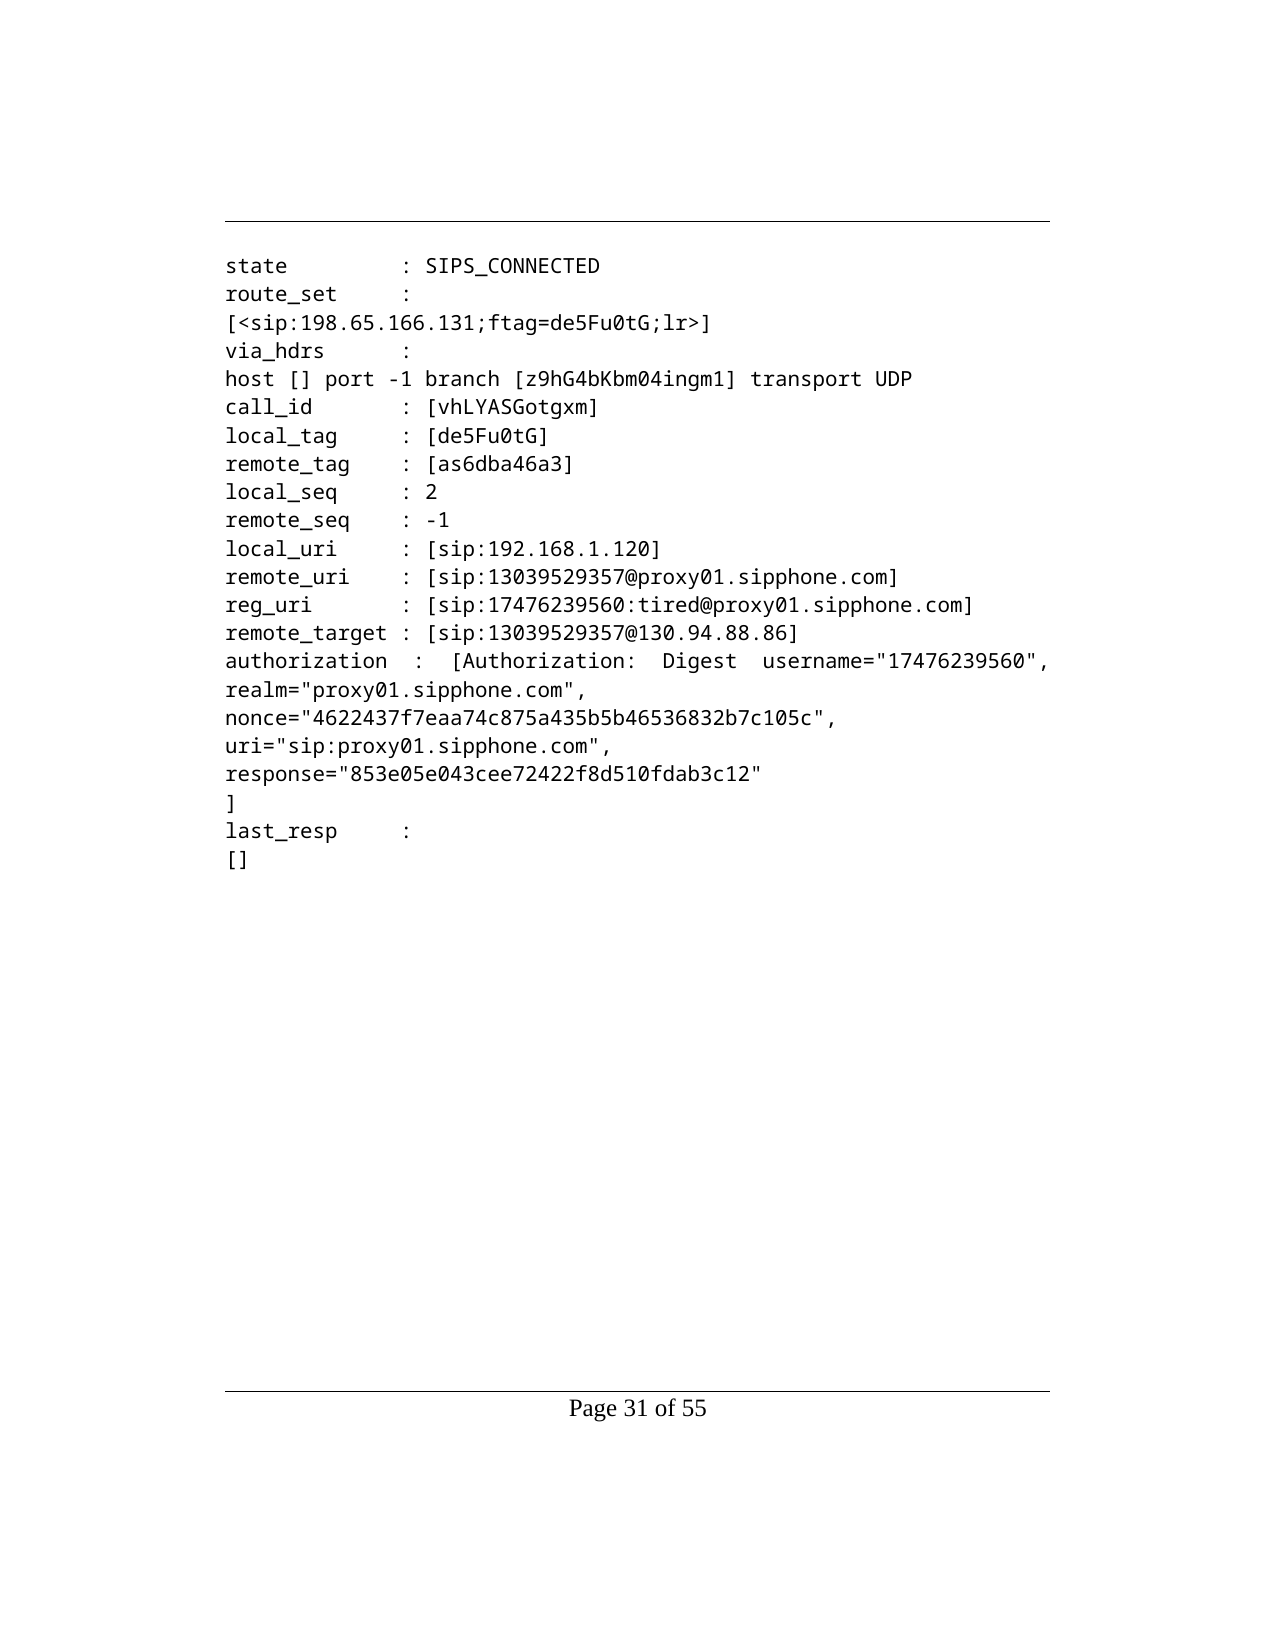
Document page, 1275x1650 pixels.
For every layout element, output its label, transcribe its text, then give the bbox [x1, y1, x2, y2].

text state : SIPS_CONNECTED [225, 251, 1050, 279]
text call_id : [vhLYASGotgxm] [225, 392, 1050, 421]
text [] [225, 844, 1050, 872]
text reg_uri : [sip:17476239560:tired@proxy01.sipphone.com] [225, 590, 1050, 618]
text [<sip:198.65.166.131;ftag=de5Fu0tG;lr>] [225, 308, 1050, 336]
text local_tag : [de5Fu0tG] [225, 421, 1050, 449]
text local_seq : 2 [225, 477, 1050, 505]
text local_uri : [sip:192.168.1.120] [225, 534, 1050, 562]
text last_resp : [225, 816, 1050, 844]
text remote_target : [sip:13039529357@130.94.88.86] [225, 618, 1050, 647]
text remote_uri : [sip:13039529357@proxy01.sipphone.com] [225, 562, 1050, 590]
text remote_seq : -1 [225, 505, 1050, 534]
text authorization : [Authorization: Digest username="17476239560", realm="proxy01.sipphone.com", nonce="4622437f7eaa74c875a435b5b46536832b7c105c", uri="sip:proxy01.sipphone.com", response="853e05e043cee72422f8d510fdab3c12" [225, 647, 1050, 788]
text remote_tag : [as6dba46a3] [225, 449, 1050, 477]
text via_hdrs : [225, 336, 1050, 364]
text ] [225, 788, 1050, 816]
text route_set : [225, 279, 1050, 308]
text host [] port -1 branch [z9hG4bKbm04ingm1] transport UDP [225, 364, 1050, 392]
